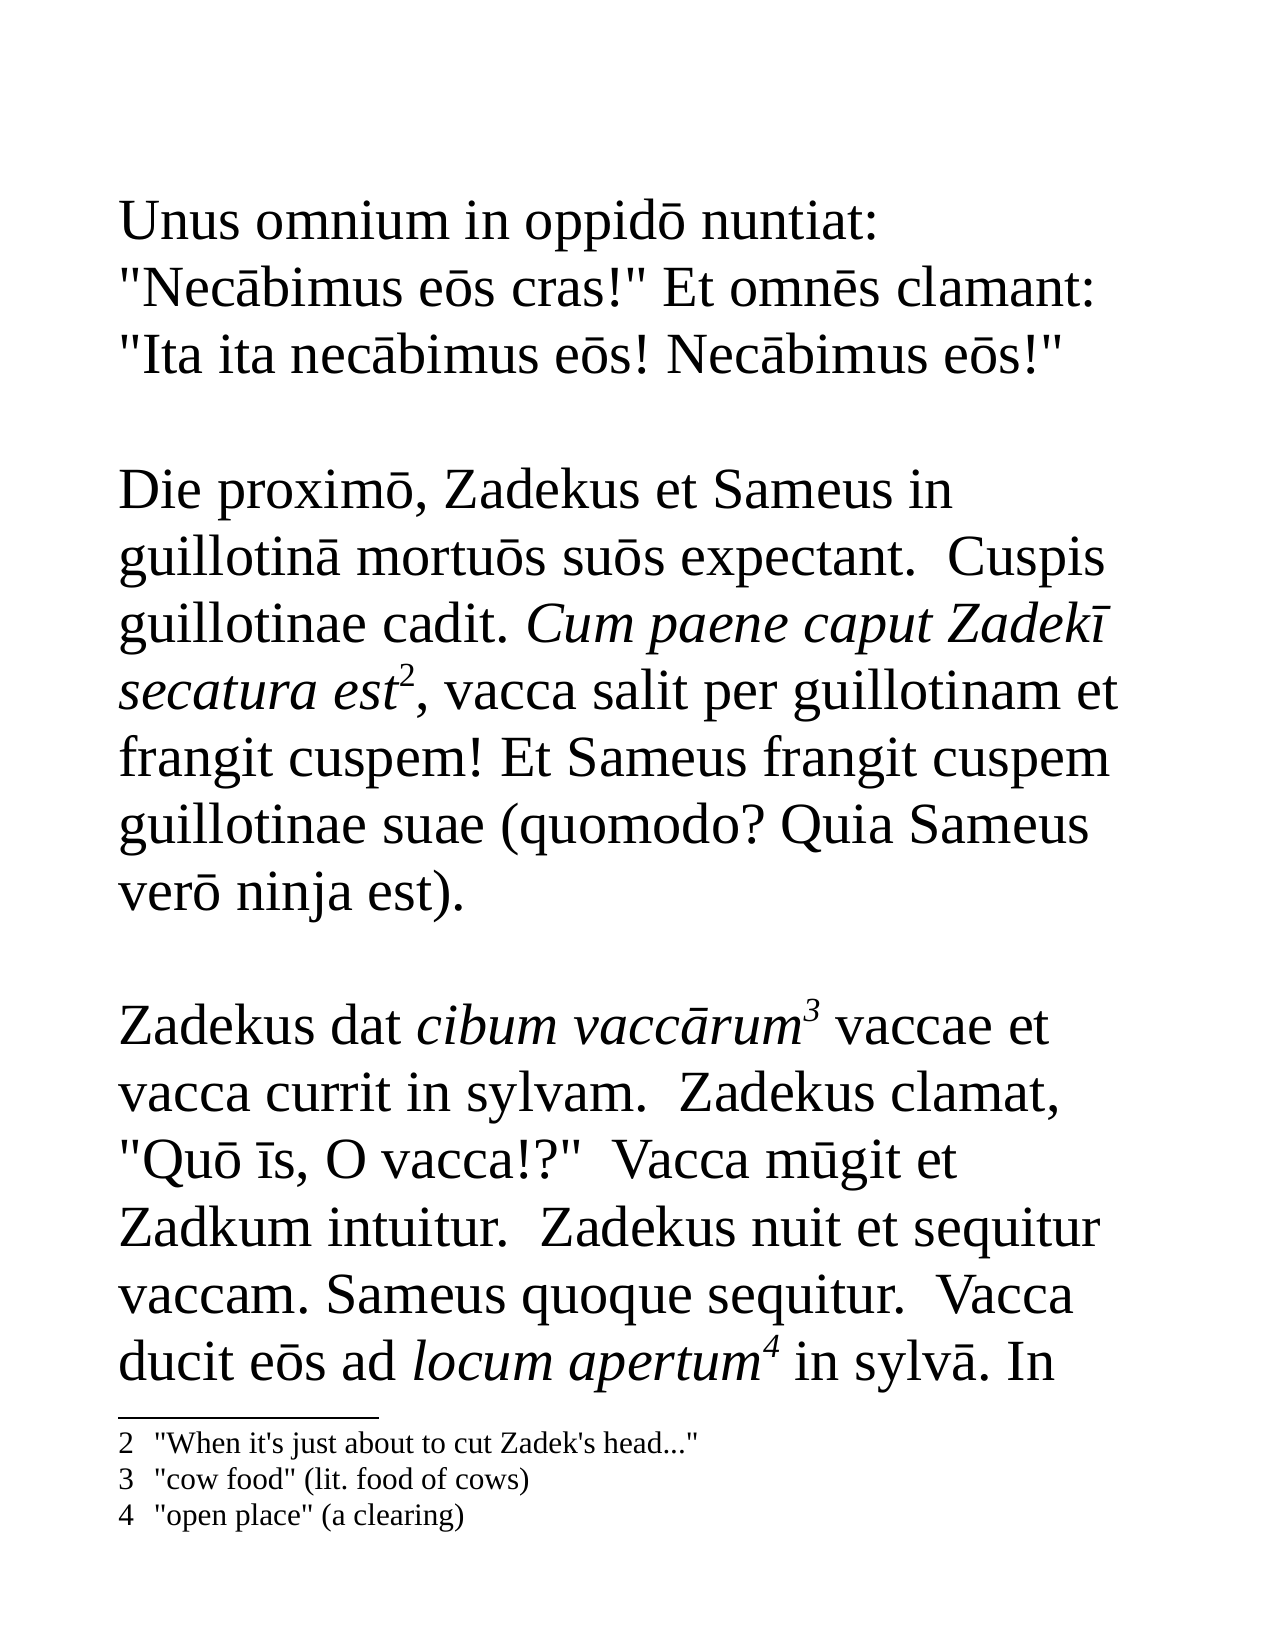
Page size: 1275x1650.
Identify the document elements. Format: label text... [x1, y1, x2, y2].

text Unus omnium in oppidō nuntiat: "Necābimus eōs cras!" Et omnēs clamant: "Ita ita necābimus eōs! Necābimus eōs!" [118, 185, 1157, 386]
text "cow food" (lit. food of cows) [118, 1460, 1157, 1496]
text "open place" (a clearing) [118, 1496, 1157, 1532]
text "When it's just about to cut Zadek's head..." [118, 1424, 1157, 1460]
text Zadekus dat cibum vaccārum vaccae et vacca currit in sylvam. Zadekus clamat, "Quō īs, O vacca!?" Vacca mūgit et Zadkum intuitur. Zadekus nuit et sequitur vaccam. Sameus quoque sequitur. Vacca ducit eōs ad locum apertum in sylvā. In locō apertō est una arbor. In arborem compressus est Keegus! Keegus sē evigilat et Zadekum invidet. Keegus ex arbore it et gladium sumit! Zadekus quoque gladium sumit. Keegus vocat, "Heus! Dux! Venī! Iuvā me!" Ex arbusculīs currit dux armatus, gladium gerens. Non necesse est Sameō habēre gladium, quia ninja est. Dux sumit veterem virum (quem antea visimus). Dux clamat, "Unus gradus ultra et amīcus tuus vetus vir necābō." [118, 990, 1157, 1393]
text Die proximō, Zadekus et Sameus in guillotinā mortuōs suōs expectant. Cuspis guillotinae cadit. Cum paene caput Zadekī secatura est, vacca salit per guillotinam et frangit cuspem! Et Sameus frangit cuspem guillotinae suae (quomodo? Quia Sameus verō ninja est). [118, 453, 1157, 923]
